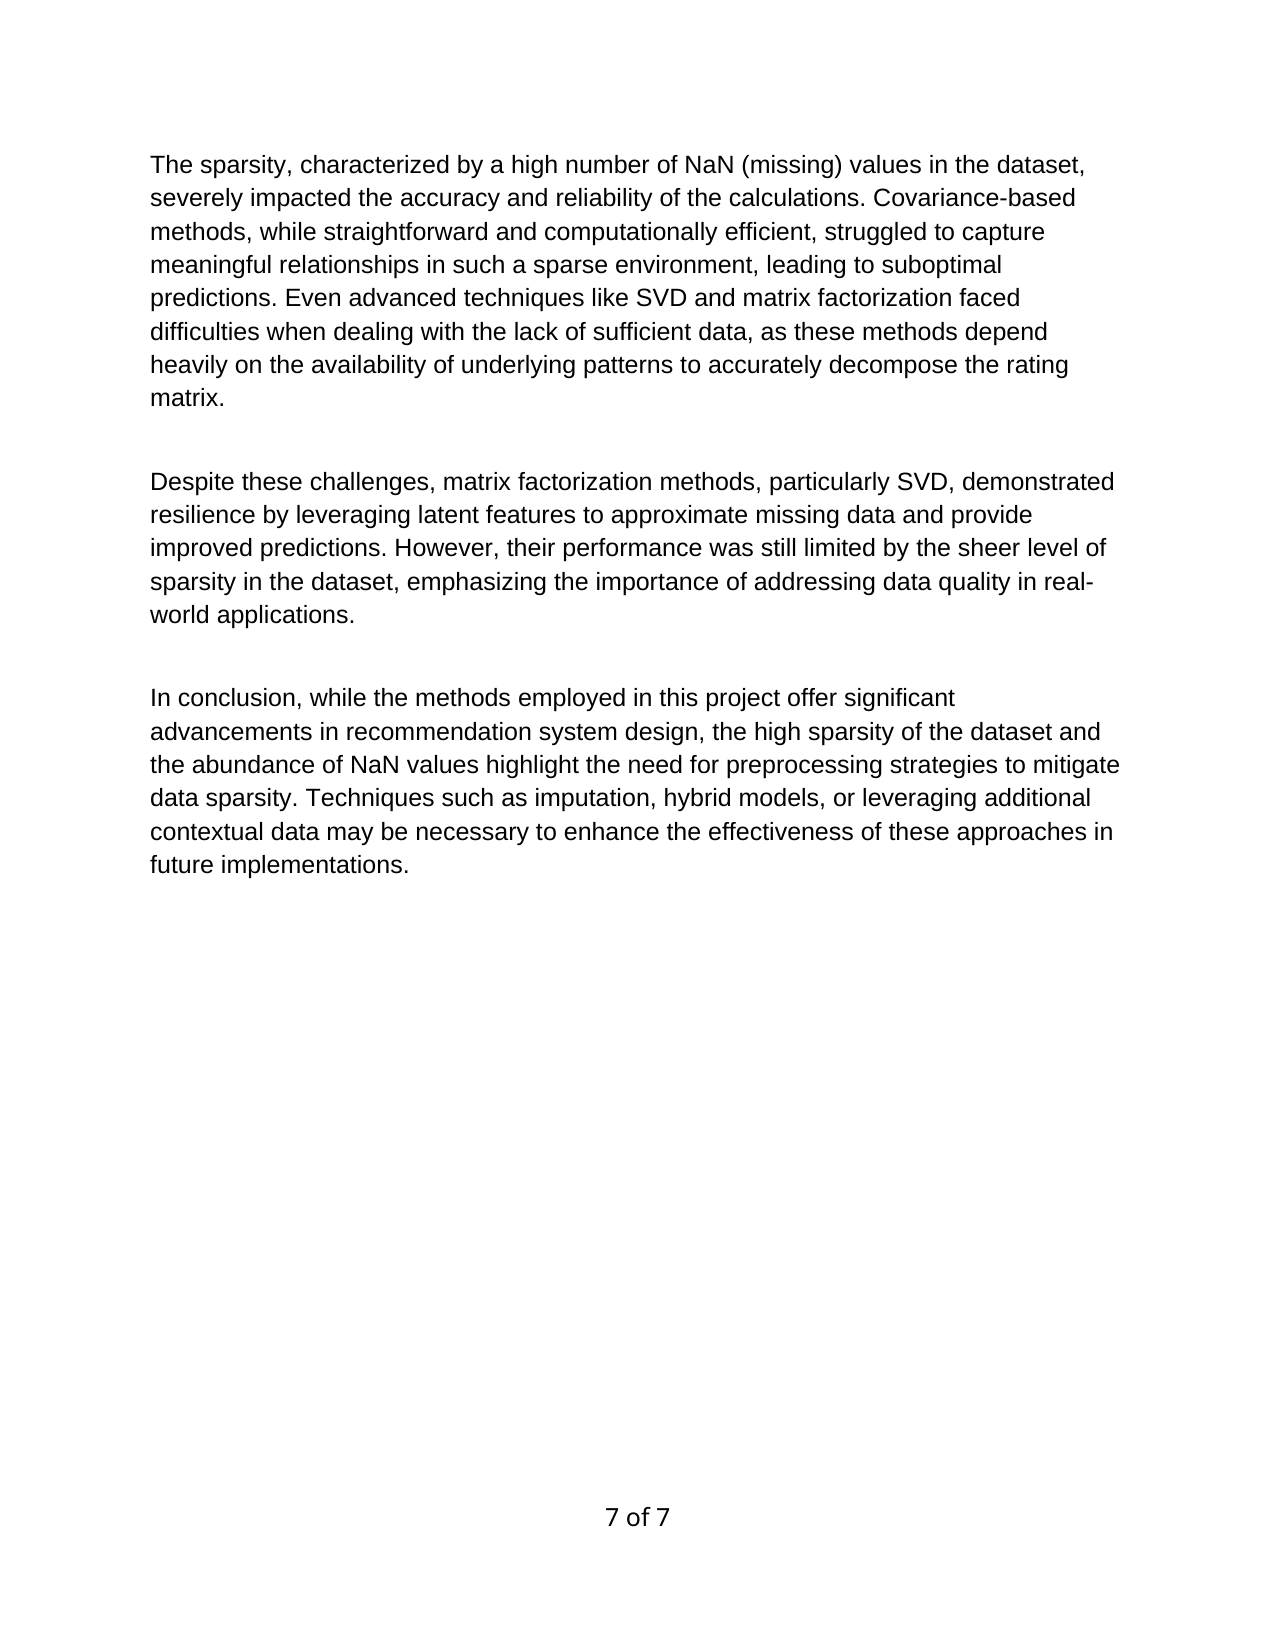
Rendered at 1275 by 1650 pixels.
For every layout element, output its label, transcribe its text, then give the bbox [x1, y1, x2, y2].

text Despite these challenges, matrix factorization methods, particularly SVD, demonstrated resilience by leveraging latent features to approximate missing data and provide improved predictions. However, their performance was still limited by the sheer level of sparsity in the dataset, emphasizing the importance of addressing data quality in real-world applications. [150, 467, 1125, 629]
text In conclusion, while the methods employed in this project offer significant advancements in recommendation system design, the high sparsity of the dataset and the abundance of NaN values highlight the need for preprocessing strategies to mitigate data sparsity. Techniques such as imputation, hybrid models, or leveraging additional contextual data may be necessary to enhance the effectiveness of these approaches in future implementations. [150, 683, 1125, 879]
text The sparsity, characterized by a high number of NaN (missing) values in the dataset, severely impacted the accuracy and reliability of the calculations. Covariance-based methods, while straightforward and computationally efficient, struggled to capture meaningful relationships in such a sparse environment, leading to suboptimal predictions. Even advanced techniques like SVD and matrix factorization faced difficulties when dealing with the lack of sufficient data, as these methods depend heavily on the availability of underlying patterns to accurately decompose the rating matrix. [150, 150, 1125, 412]
